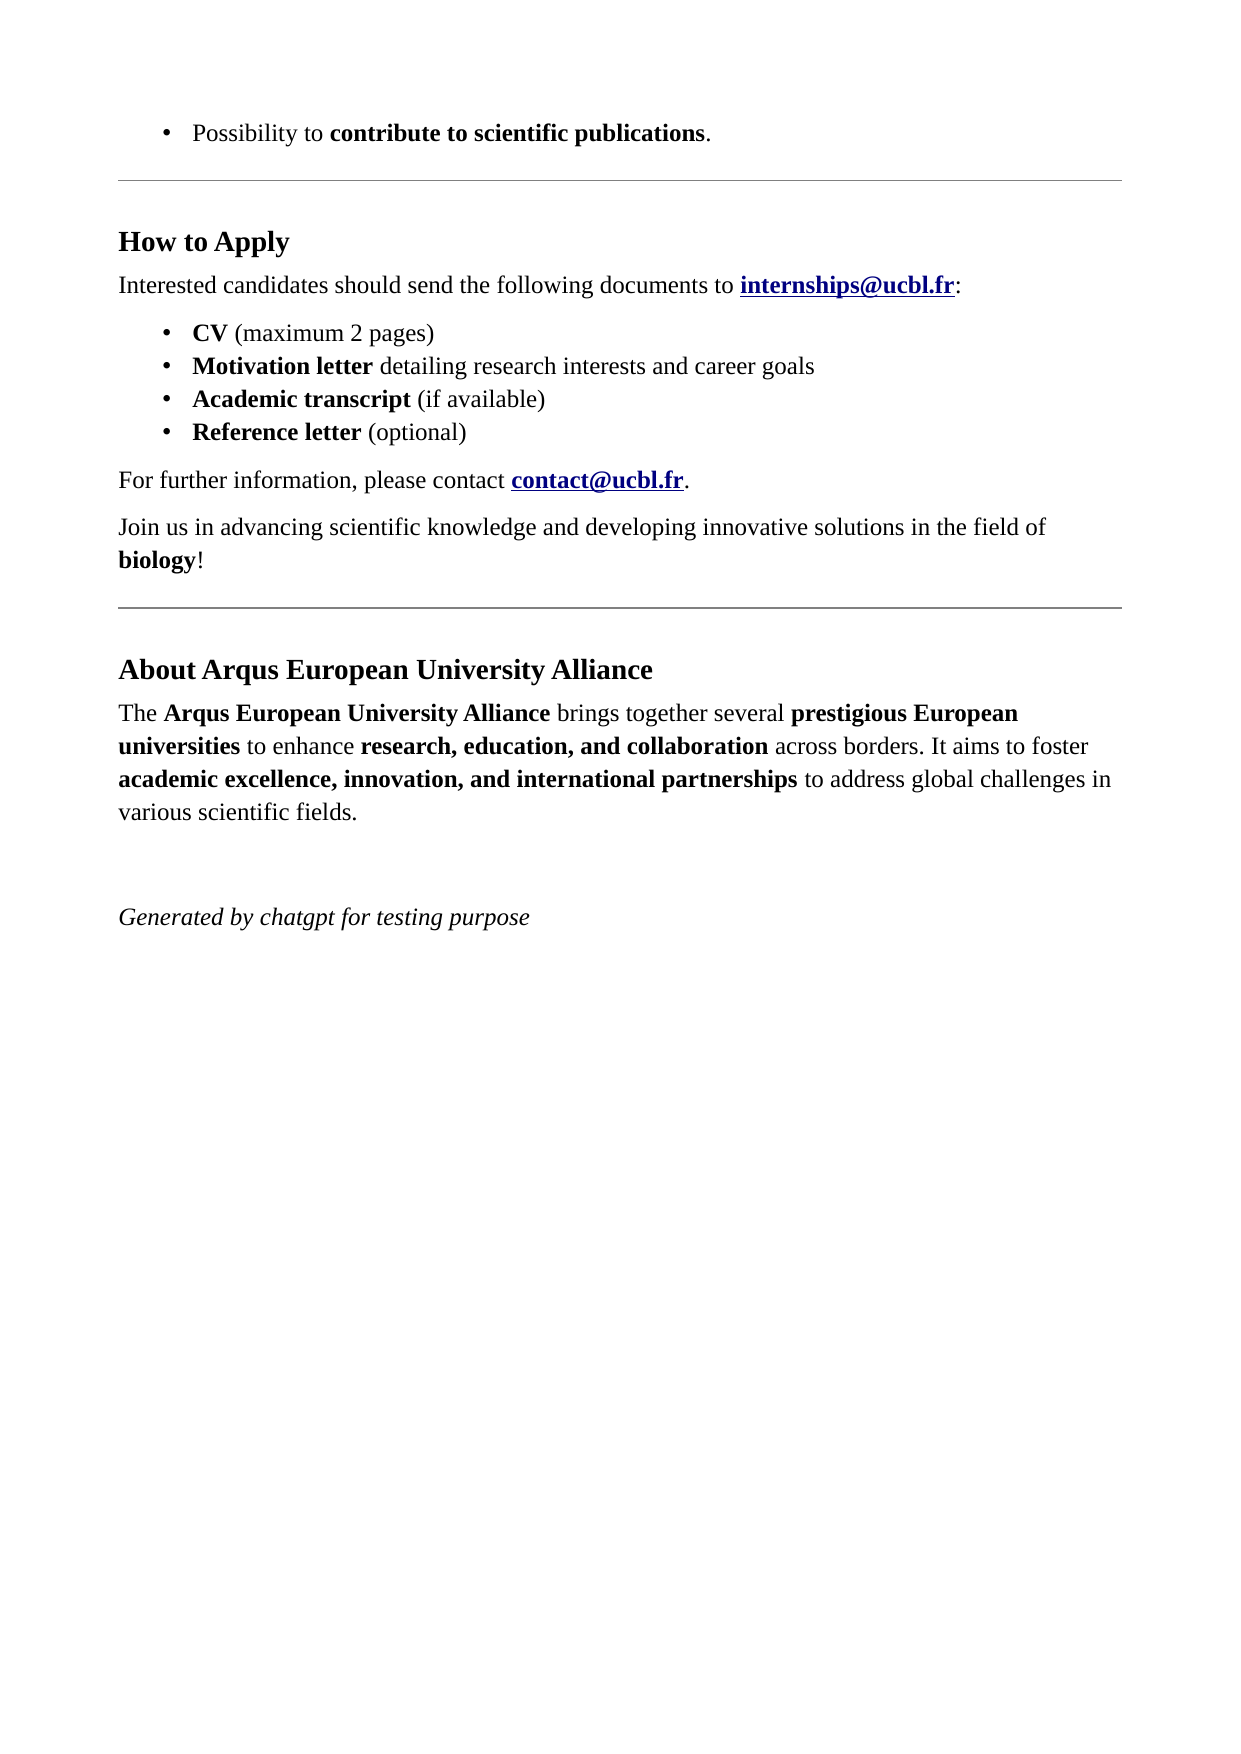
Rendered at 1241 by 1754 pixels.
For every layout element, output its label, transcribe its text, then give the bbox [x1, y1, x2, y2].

list Academic transcript (if available) [162, 384, 1122, 413]
list CV (maximum 2 pages) [162, 318, 1122, 347]
text The Arqus European University Alliance brings together several prestigious European universities to enhance research, education, and collaboration across borders. It aims to foster academic excellence, innovation, and international partnerships to address global challenges in various scientific fields. [118, 698, 1122, 826]
list Possibility to contribute to scientific publications. [162, 118, 1122, 147]
subtitle About Arqus European University Alliance [118, 652, 1122, 686]
subtitle How to Apply [118, 224, 1122, 258]
text Join us in advancing scientific knowledge and developing innovative solutions in the field of biology! [118, 512, 1122, 574]
text Generated by chatgpt for testing purpose [118, 902, 1122, 931]
list Motivation letter detailing research interests and career goals [162, 351, 1122, 380]
list Reference letter (optional) [162, 417, 1122, 446]
text For further information, please contact contact@ucbl.fr. [118, 465, 1122, 494]
text Interested candidates should send the following documents to internships@ucbl.fr: [118, 271, 1122, 299]
